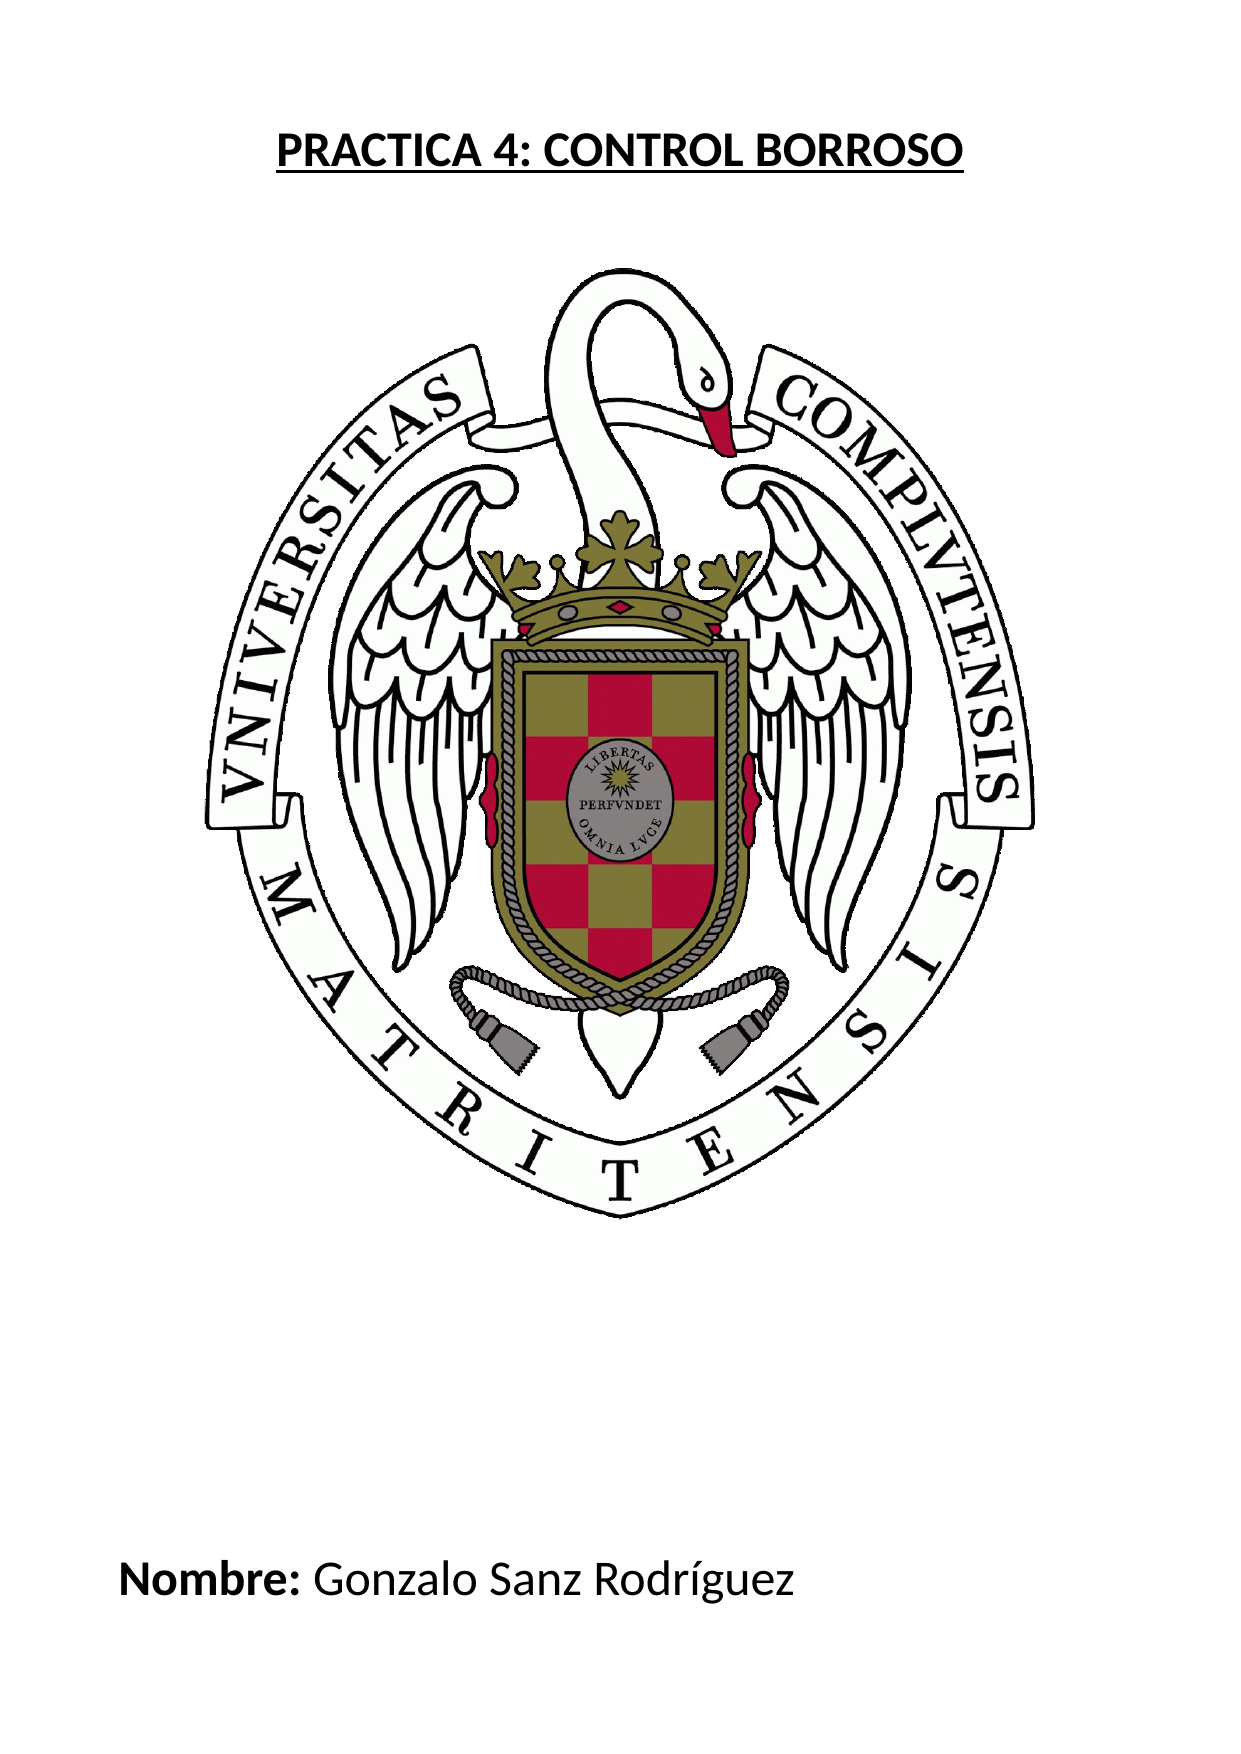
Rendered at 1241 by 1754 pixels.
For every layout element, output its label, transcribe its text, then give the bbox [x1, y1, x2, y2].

text Nombre: Gonzalo Sanz Rodríguez [118, 1546, 1122, 1607]
text PRACTICA 4: CONTROL BORROSO [118, 118, 1122, 179]
